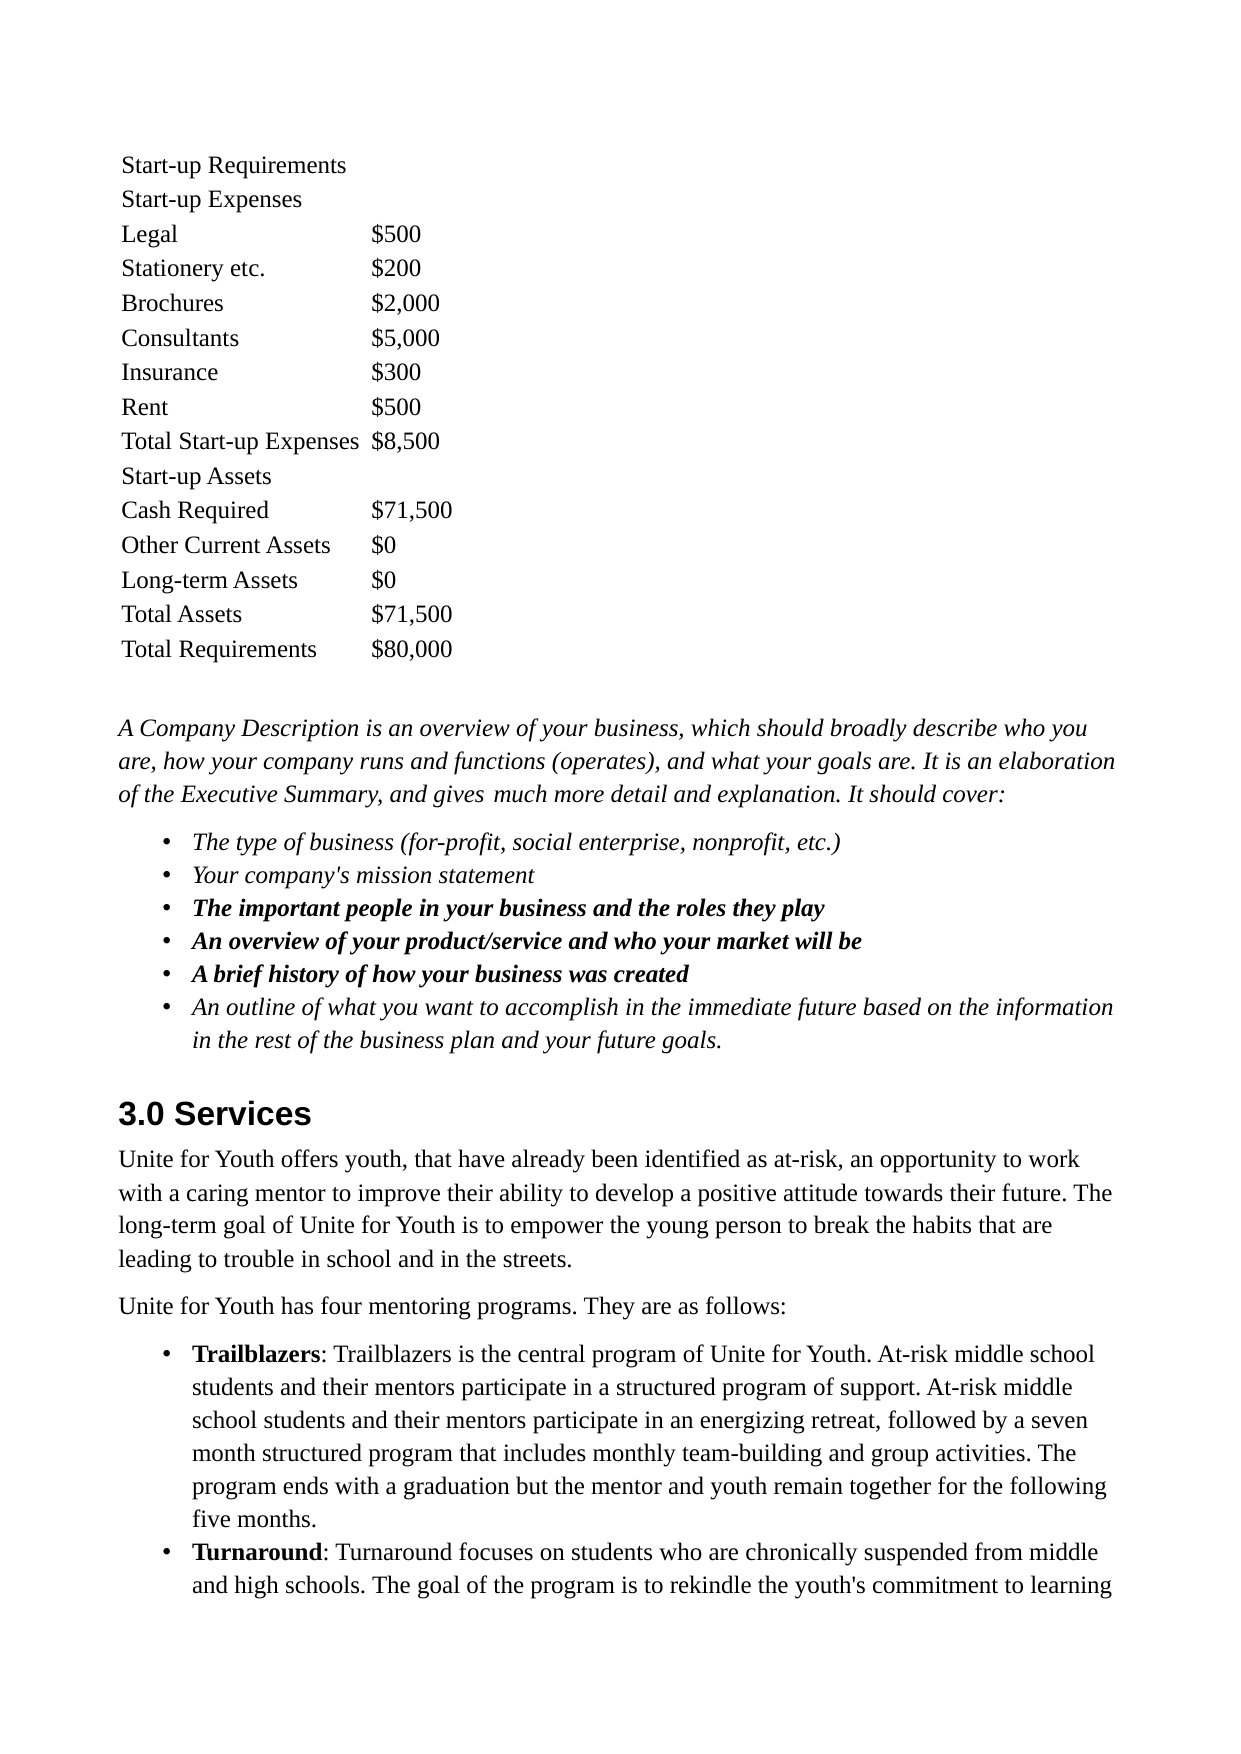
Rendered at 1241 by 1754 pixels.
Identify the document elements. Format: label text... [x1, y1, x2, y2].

list The important people in your business and the roles they play [162, 893, 1122, 922]
table_header Start-up Requirements [118, 147, 472, 181]
table_cell $200 [368, 251, 472, 285]
table_cell $71,500 [368, 596, 472, 631]
list The type of business (for-profit, social enterprise, nonprofit, etc.) [162, 827, 1122, 856]
table_cell $0 [368, 562, 472, 596]
table_cell $71,500 [368, 493, 472, 527]
table_cell [368, 181, 472, 216]
table_cell Long-term Assets [118, 562, 368, 596]
text Unite for Youth has four mentoring programs. They are as follows: [118, 1291, 1122, 1320]
table_cell $2,000 [368, 285, 472, 320]
table_cell Legal [118, 216, 368, 251]
list Your company's mission statement [162, 860, 1122, 889]
table_cell $5,000 [368, 320, 472, 354]
table_cell $8,500 [368, 424, 472, 458]
list A brief history of how your business was created [162, 959, 1122, 988]
table_cell Start-up Assets [118, 458, 368, 493]
subtitle 3.0 Services [118, 1093, 1122, 1132]
table_cell Total Requirements [118, 631, 368, 666]
text A Company Description is an overview of your business, which should broadly describe who you are, how your company runs and functions (operates), and what your goals are. It is an elaboration of the Executive Summary, and gives much more detail and explanation. It should cover: [118, 713, 1122, 808]
table_cell Rent [118, 389, 368, 423]
table_cell $80,000 [368, 631, 472, 666]
table_cell Brochures [118, 285, 368, 320]
table_cell Total Start-up Expenses [118, 424, 368, 458]
list An outline of what you want to accomplish in the immediate future based on the information in the rest of the business plan and your future goals. [162, 992, 1122, 1054]
table_cell $500 [368, 216, 472, 251]
table_cell Total Assets [118, 596, 368, 631]
table_cell Consultants [118, 320, 368, 354]
table_cell [368, 458, 472, 493]
table_cell $500 [368, 389, 472, 423]
table_cell Stationery etc. [118, 251, 368, 285]
table_cell Start-up Expenses [118, 181, 368, 216]
table_cell $0 [368, 527, 472, 562]
list An overview of your product/service and who your market will be [162, 926, 1122, 955]
list Trailblazers: Trailblazers is the central program of Unite for Youth. At-risk middle school students and their mentors participate in a structured program of support. At-risk middle school students and their mentors participate in an energizing retreat, followed by a seven month structured program that includes monthly team-building and group activities. The program ends with a graduation but the mentor and youth remain together for the following five months. [162, 1339, 1122, 1533]
table_cell Insurance [118, 354, 368, 389]
table_cell Cash Required [118, 493, 368, 527]
table_cell $300 [368, 354, 472, 389]
table_cell Other Current Assets [118, 527, 368, 562]
list Turnaround: Turnaround focuses on students who are chronically suspended from middle and high schools. The goal of the program is to rekindle the youth's commitment to learning [162, 1537, 1122, 1599]
text Unite for Youth offers youth, that have already been identified as at-risk, an opportunity to work with a caring mentor to improve their ability to develop a positive attitude towards their future. The long-term goal of Unite for Youth is to empower the young person to break the habits that are leading to trouble in school and in the streets. [118, 1144, 1122, 1272]
